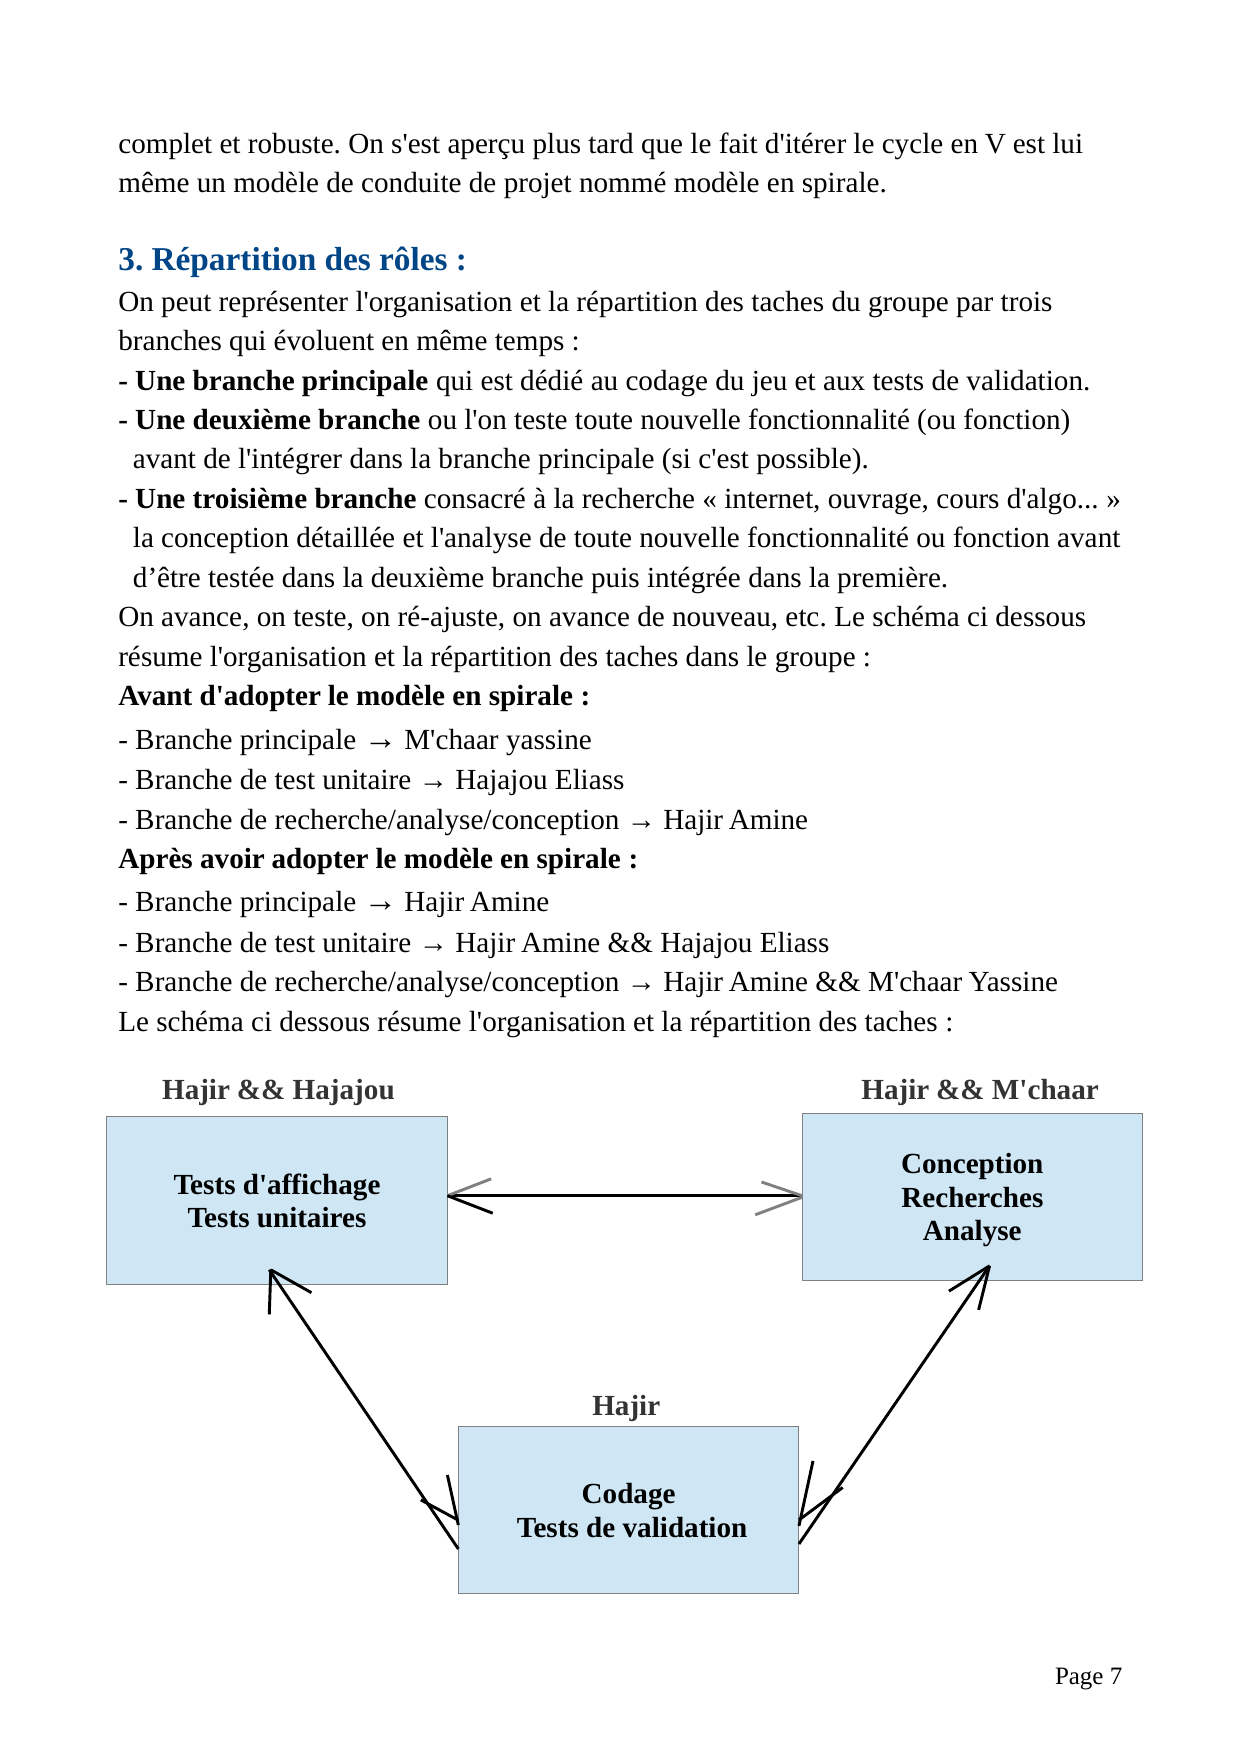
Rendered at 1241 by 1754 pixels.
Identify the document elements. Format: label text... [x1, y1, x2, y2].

text Hajir && Hajajou Hajir && M'chaar [118, 1072, 1122, 1106]
text - Branche de test unitaire → Hajajou Eliass [118, 762, 1122, 796]
text - Une branche principale qui est dédié au codage du jeu et aux tests de validation. [118, 363, 1122, 396]
text - Une troisième branche consacré à la recherche « internet, ouvrage, cours d'algo... » [118, 481, 1122, 515]
text 3. Répartition des rôles : [118, 239, 1122, 278]
text - Branche de recherche/analyse/conception → Hajir Amine && M'chaar Yassine [118, 964, 1122, 998]
text - Une deuxième branche ou l'on teste toute nouvelle fonctionnalité (ou fonction) [118, 402, 1122, 436]
text - Branche de recherche/analyse/conception → Hajir Amine [118, 802, 1122, 835]
text - Branche principale → M'chaar yassine [118, 718, 1122, 756]
text On avance, on teste, on ré-ajuste, on avance de nouveau, etc. Le schéma ci dessous résume l'organisation et la répartition des taches dans le groupe : [118, 599, 1122, 673]
text la conception détaillée et l'analyse de toute nouvelle fonctionnalité ou fonction avant [118, 521, 1122, 554]
text complet et robuste. On s'est aperçu plus tard que le fait d'itérer le cycle en V est lui même un modèle de conduite de projet nommé modèle en spirale. [118, 126, 1122, 199]
text [886, 1388, 1122, 1422]
text [118, 1388, 369, 1422]
text - Branche de test unitaire → Hajir Amine && Hajajou Eliass [118, 925, 1122, 958]
text Hajir [352, 1388, 903, 1422]
text Le schéma ci dessous résume l'organisation et la répartition des taches : [118, 1004, 1122, 1037]
text avant de l'intégrer dans la branche principale (si c'est possible). [118, 442, 1122, 475]
text Après avoir adopter le modèle en spirale : [118, 841, 1122, 875]
text Avant d'adopter le modèle en spirale : [118, 678, 1122, 712]
text d’être testée dans la deuxième branche puis intégrée dans la première. [118, 560, 1122, 594]
text - Branche principale → Hajir Amine [118, 881, 1122, 919]
text On peut représenter l'organisation et la répartition des taches du groupe par trois branches qui évoluent en même temps : [118, 284, 1122, 357]
